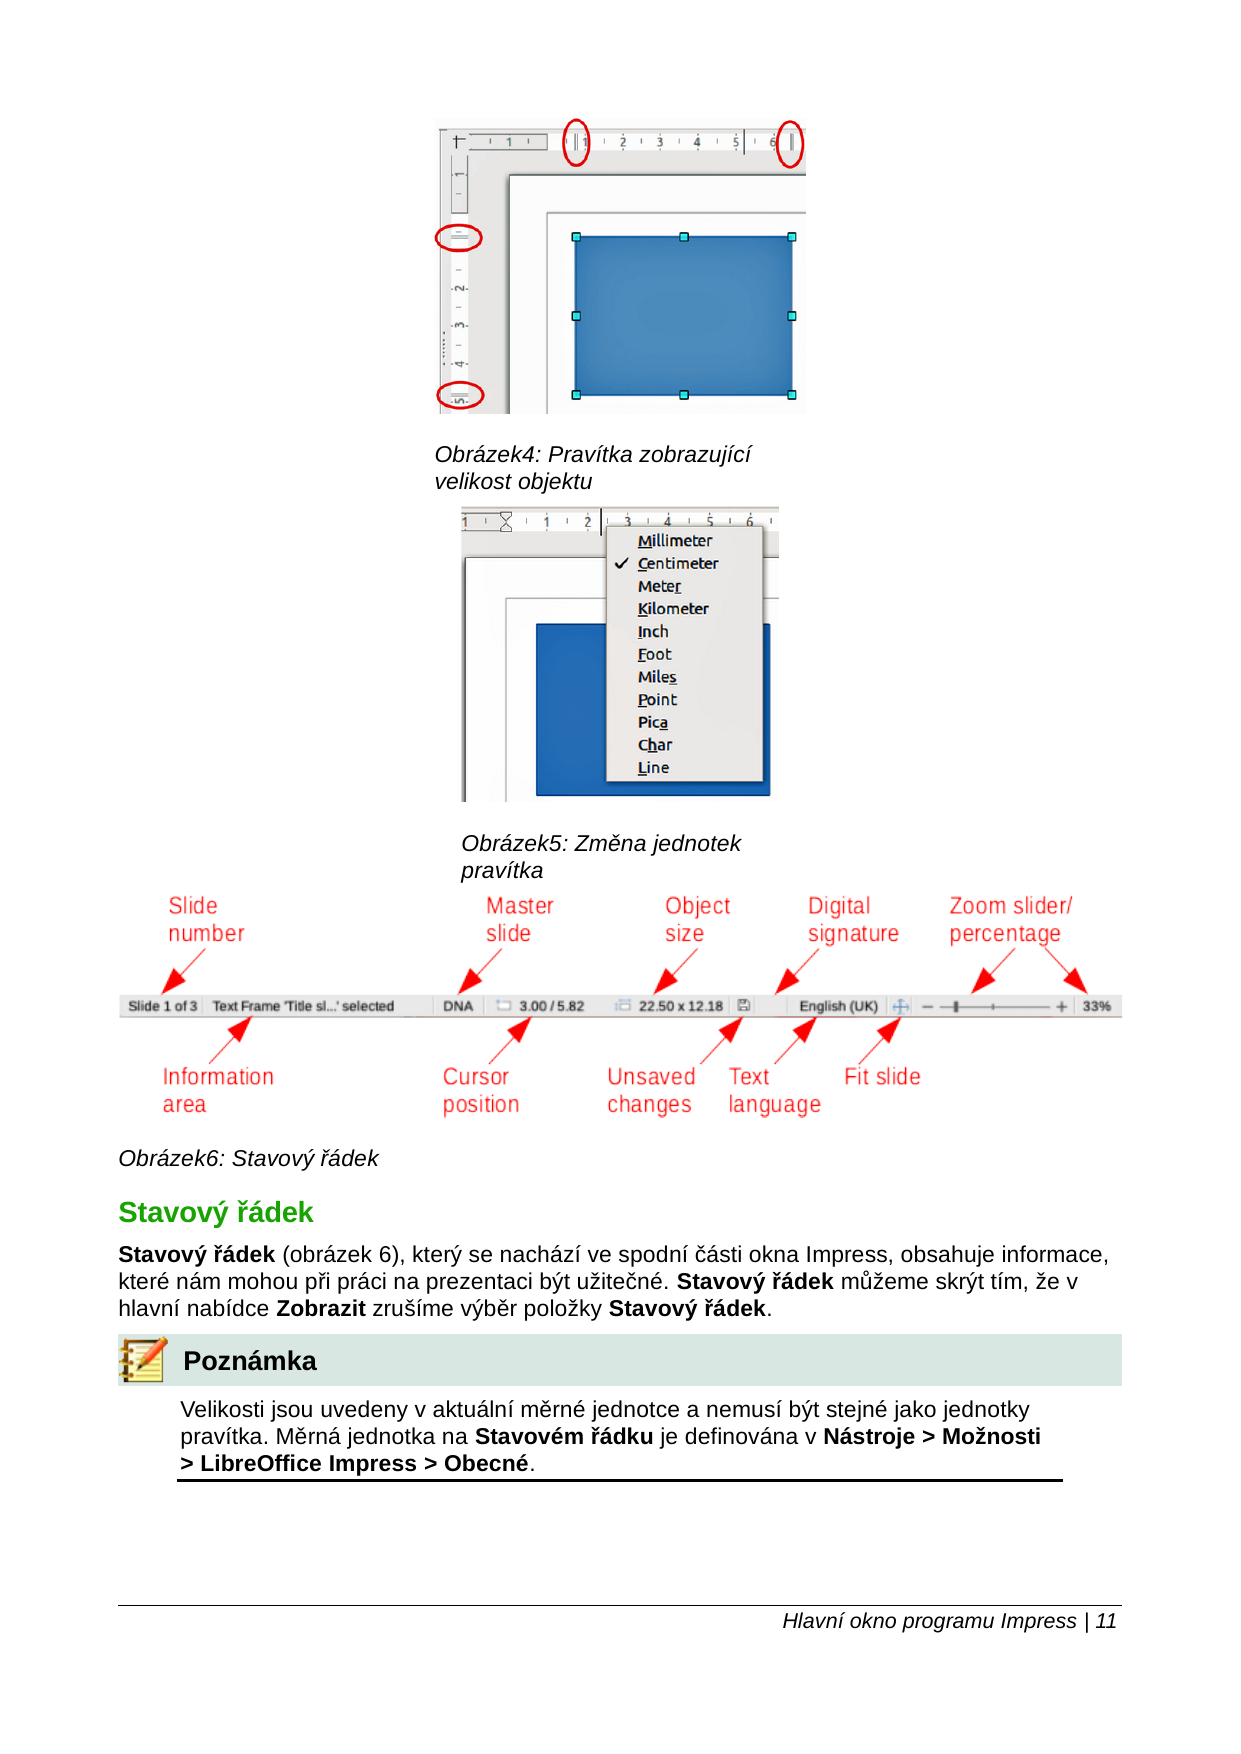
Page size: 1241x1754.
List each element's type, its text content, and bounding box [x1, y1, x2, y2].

text Obrázek 5: Změna jednotek pravítka [461, 802, 779, 883]
text Stavový řádek (obrázek 6), který se nachází ve spodní části okna Impress, obsahuje informace, které nám mohou při práci na prezentaci být užitečné. Stavový řádek můžeme skrýt tím, že v hlavní nabídce Zobrazit zrušíme výběr položky Stavový řádek. [118, 1240, 1122, 1322]
subtitle Poznámka [118, 1334, 1122, 1386]
text Obrázek 4: Pravítka zobrazující velikost objektu [434, 414, 806, 495]
text Obrázek 6: Stavový řádek [118, 1118, 1122, 1171]
picture [119, 1335, 170, 1386]
picture [118, 895, 1123, 1118]
text Velikosti jsou uvedeny v aktuální měrné jednotce a nemusí být stejné jako jednotky pravítka. Měrná jednotka na Stavovém řádku je definována v Nástroje > Možnosti > LibreOffice Impress > Obecné. [177, 1392, 1063, 1479]
picture [461, 506, 779, 802]
subtitle Stavový řádek [118, 1195, 1122, 1229]
picture [434, 118, 806, 414]
